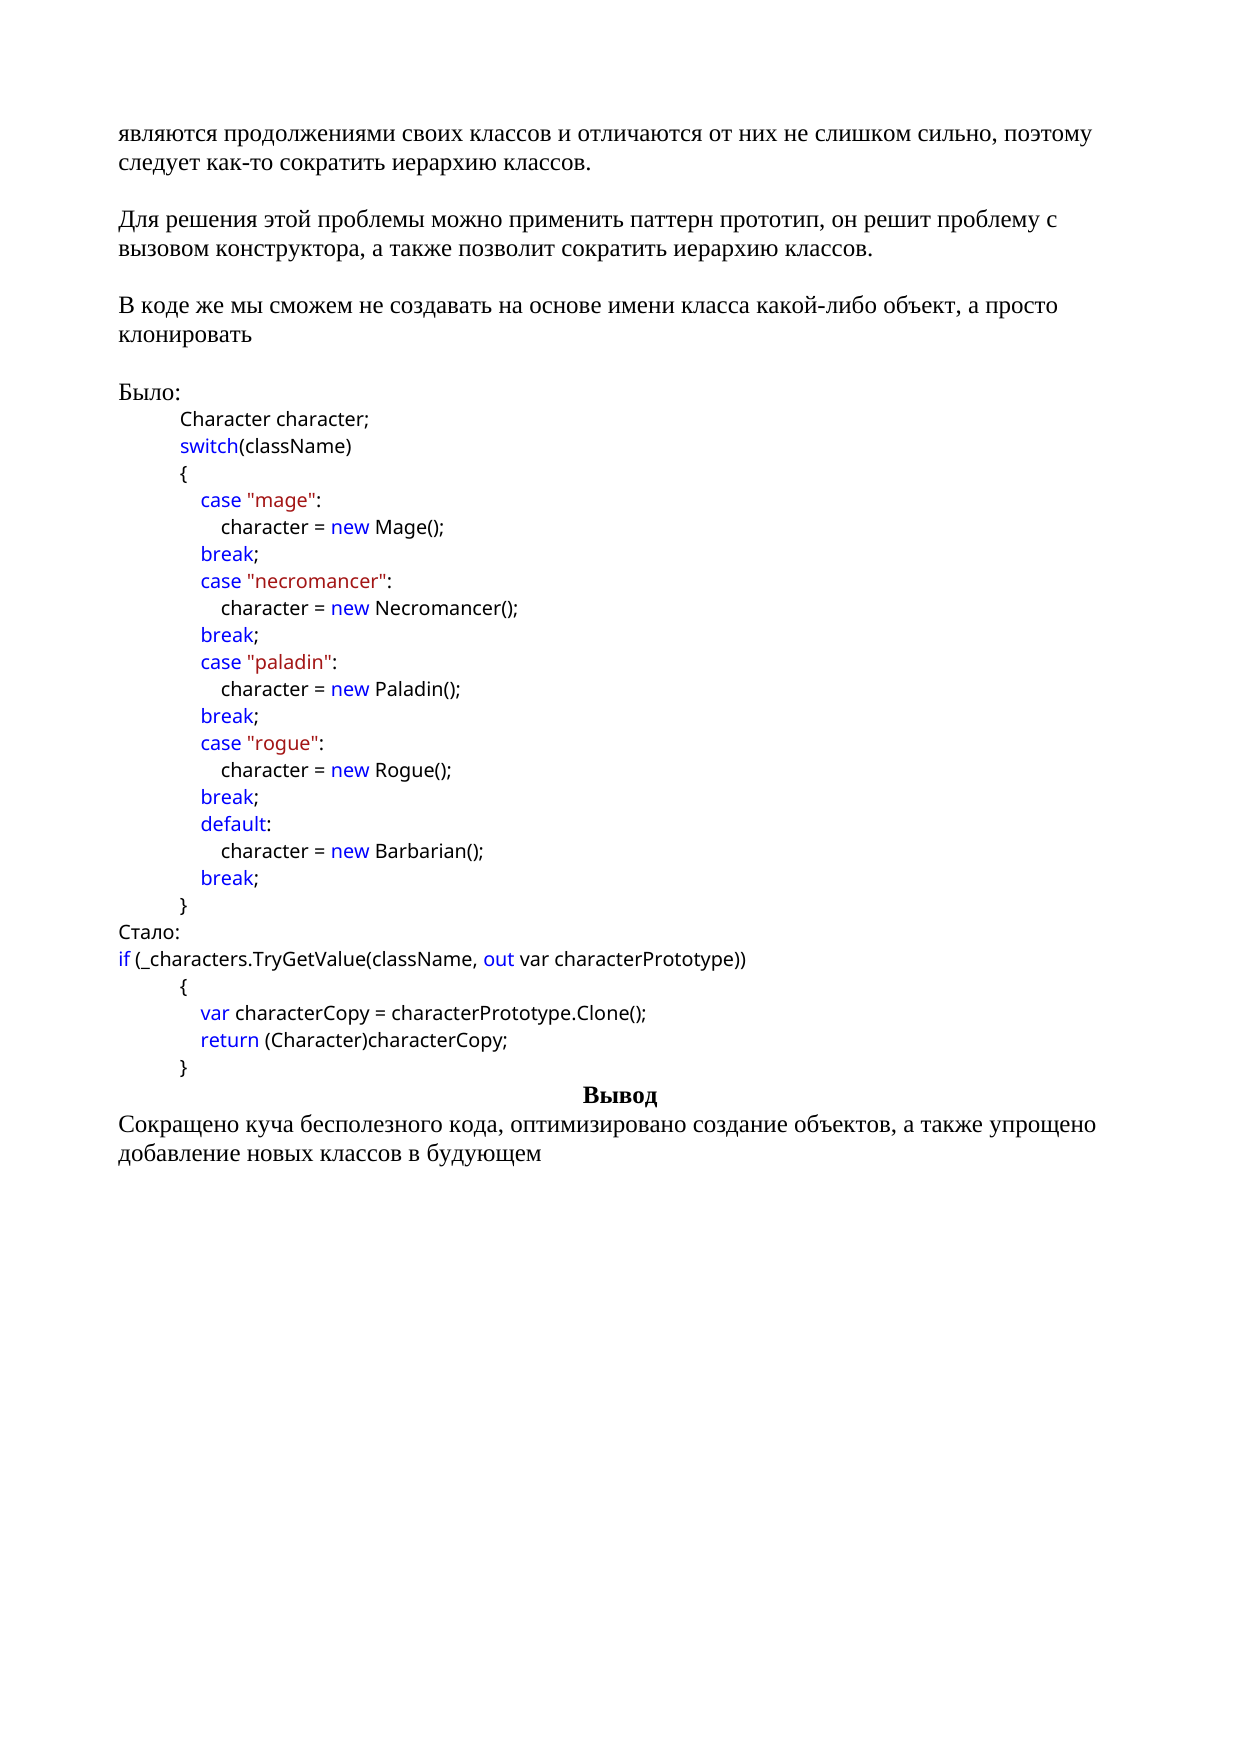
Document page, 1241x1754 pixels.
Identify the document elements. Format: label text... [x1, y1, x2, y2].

text break; [118, 541, 1122, 567]
text switch(className) [118, 433, 1122, 459]
text } Стало: [118, 891, 1122, 945]
text case "rogue": [118, 729, 1122, 756]
text case "necromancer": [118, 567, 1122, 594]
text character = new Necromancer(); [118, 594, 1122, 621]
text default: [118, 810, 1122, 837]
text character = new Barbarian(); [118, 837, 1122, 864]
text Для решения этой проблемы можно применить паттерн прототип, он решит проблему с вызовом конструктора, а также позволит сократить иерархию классов. [118, 204, 1122, 262]
text } [118, 1053, 1122, 1080]
text character = new Mage(); [118, 513, 1122, 541]
text break; [118, 864, 1122, 891]
text var characterCopy = characterPrototype.Clone(); [118, 999, 1122, 1026]
text return (Character)characterCopy; [118, 1026, 1122, 1053]
text case "paladin": [118, 648, 1122, 675]
text Было: Character character; [118, 377, 1122, 433]
text character = new Paladin(); [118, 675, 1122, 702]
text break; [118, 702, 1122, 729]
text break; [118, 783, 1122, 810]
text if (_characters.TryGetValue(className, out var characterPrototype)) [118, 945, 1122, 972]
text являются продолжениями своих классов и отличаются от них не слишком сильно, поэтому следует как-то сократить иерархию классов. [118, 118, 1122, 176]
text Сокращено куча бесполезного кода, оптимизировано создание объектов, а также упрощено добавление новых классов в будующем [118, 1109, 1122, 1166]
text { [118, 459, 1122, 487]
text В коде же мы сможем не создавать на основе имени класса какой-либо объект, а просто клонировать [118, 291, 1122, 348]
text { [118, 972, 1122, 999]
text Вывод [118, 1080, 1122, 1109]
text character = new Rogue(); [118, 756, 1122, 783]
text case "mage": [118, 487, 1122, 513]
text break; [118, 621, 1122, 648]
